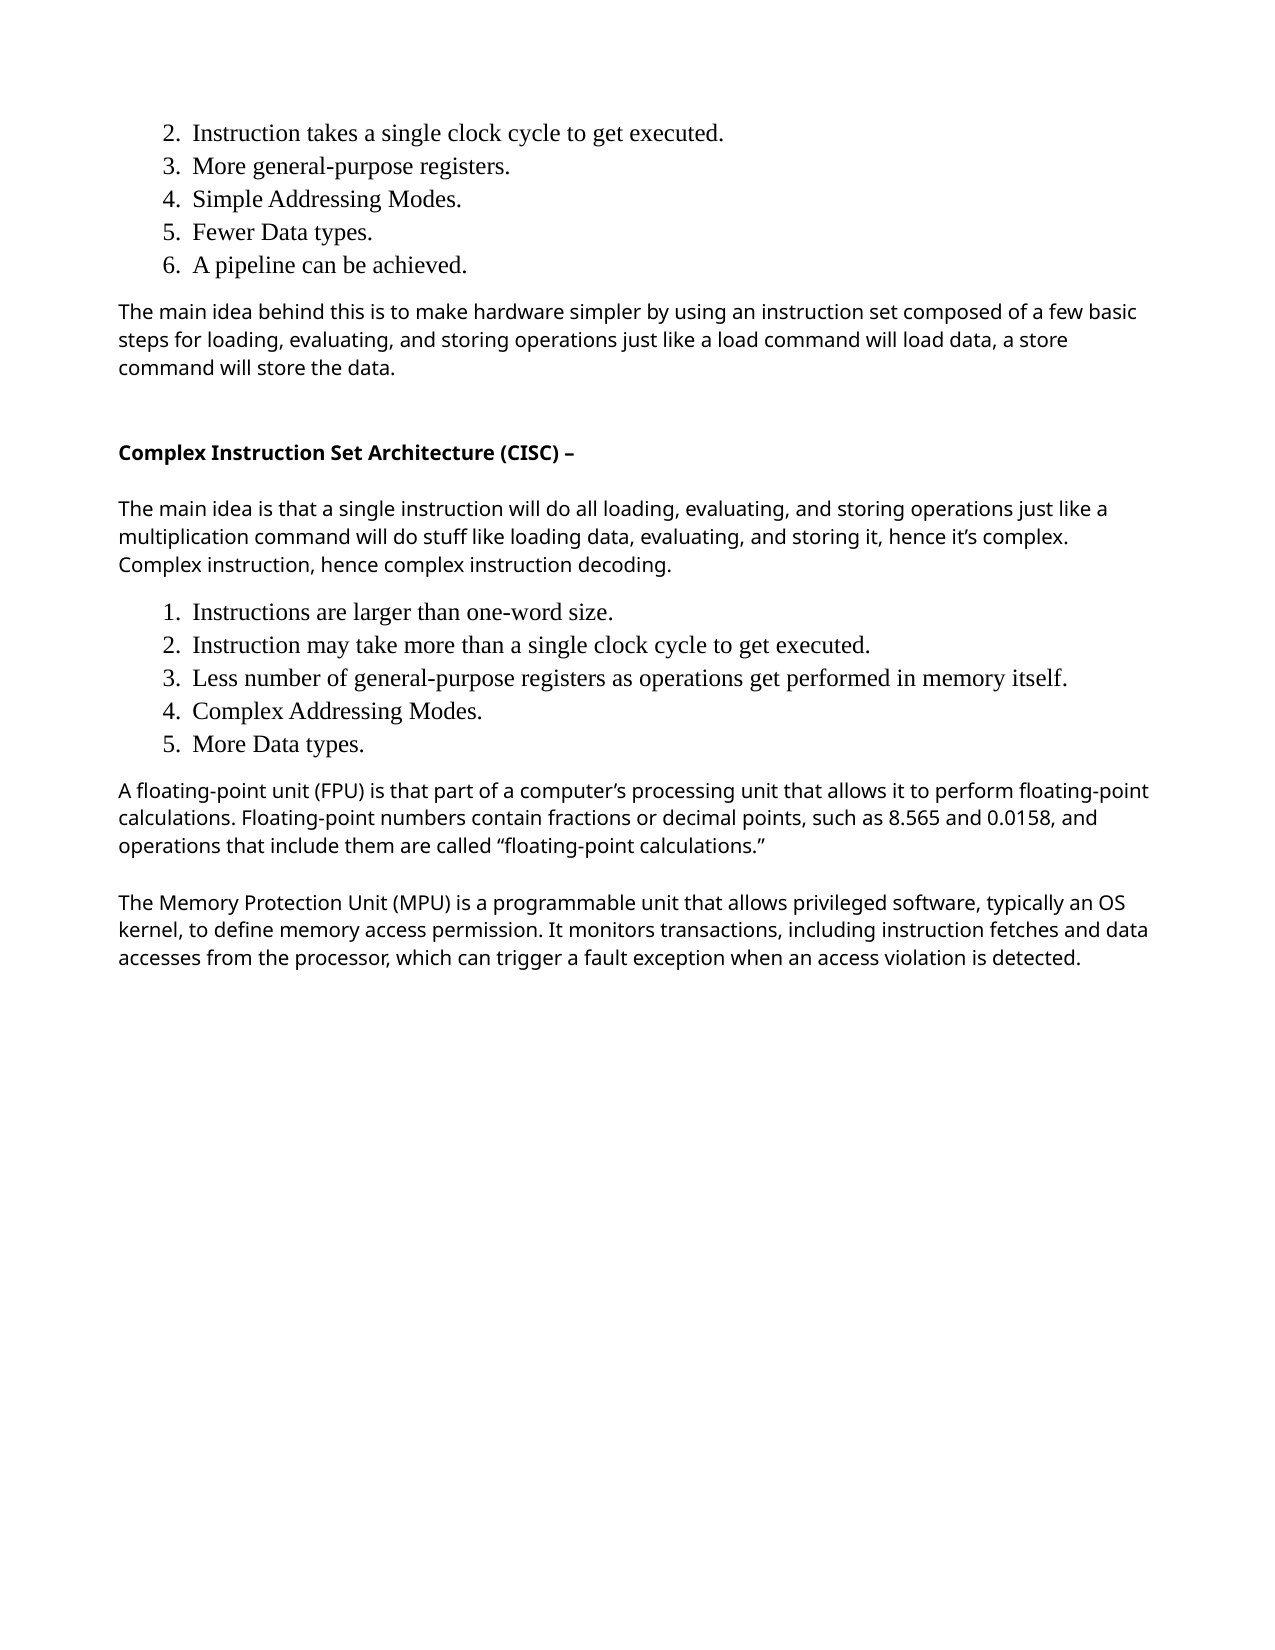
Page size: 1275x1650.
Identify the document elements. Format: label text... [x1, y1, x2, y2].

text A floating-point unit (FPU) is that part of a computer’s processing unit that allows it to perform floating-point calculations. Floating-point numbers contain fractions or decimal points, such as 8.565 and 0.0158, and operations that include them are called “floating-point calculations.” [118, 776, 1157, 859]
list Instructions are larger than one-word size. [162, 597, 1157, 625]
text Complex instruction, hence complex instruction decoding. [118, 550, 1157, 578]
list More Data types. [162, 729, 1157, 757]
list A pipeline can be achieved. [162, 250, 1157, 279]
list Instruction may take more than a single clock cycle to get executed. [162, 630, 1157, 658]
text The main idea behind this is to make hardware simpler by using an instruction set composed of a few basic steps for loading, evaluating, and storing operations just like a load command will load data, a store command will store the data. [118, 298, 1157, 381]
list More general-purpose registers. [162, 151, 1157, 180]
text The main idea is that a single instruction will do all loading, evaluating, and storing operations just like a multiplication command will do stuff like loading data, evaluating, and storing it, hence it’s complex. [118, 495, 1157, 550]
list Complex Addressing Modes. [162, 696, 1157, 724]
list Simple Addressing Modes. [162, 184, 1157, 213]
list Instruction takes a single clock cycle to get executed. [162, 118, 1157, 147]
text Complex Instruction Set Architecture (CISC) – [118, 438, 1157, 466]
list Less number of general-purpose registers as operations get performed in memory itself. [162, 663, 1157, 691]
text The Memory Protection Unit (MPU) is a programmable unit that allows privileged software, typically an OS kernel, to define memory access permission. It monitors transactions, including instruction fetches and data accesses from the processor, which can trigger a fault exception when an access violation is detected. [118, 888, 1157, 971]
list Fewer Data types. [162, 217, 1157, 246]
